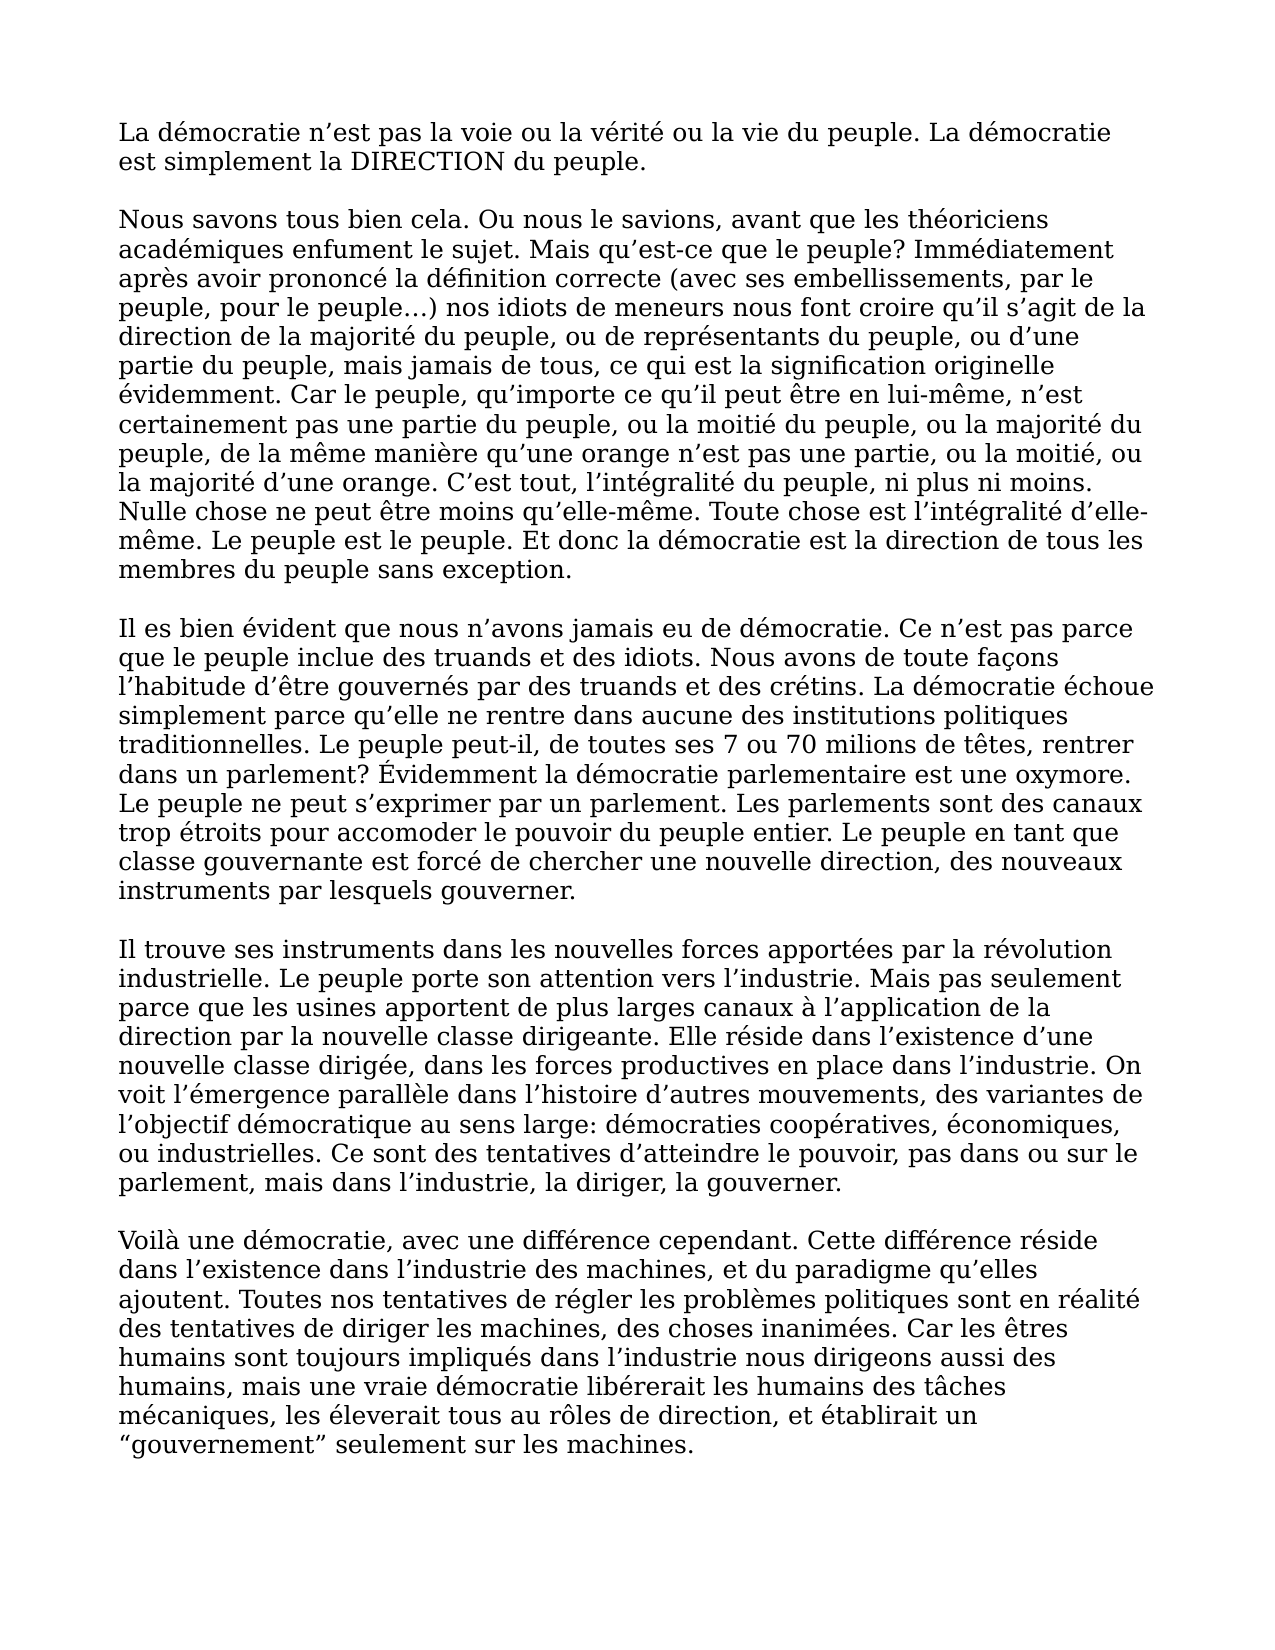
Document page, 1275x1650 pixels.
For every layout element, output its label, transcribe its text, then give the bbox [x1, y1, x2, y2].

text Il trouve ses instruments dans les nouvelles forces apportées par la révolution industrielle. Le peuple porte son attention vers l’industrie. Mais pas seulement parce que les usines apportent de plus larges canaux à l’application de la direction par la nouvelle classe dirigeante. Elle réside dans l’existence d’une nouvelle classe dirigée, dans les forces productives en place dans l’industrie. On voit l’émergence parallèle dans l’histoire d’autres mouvements, des variantes de l’objectif démocratique au sens large: démocraties coopératives, économiques, ou industrielles. Ce sont des tentatives d’atteindre le pouvoir, pas dans ou sur le parlement, mais dans l’industrie, la diriger, la gouverner. [118, 935, 1157, 1197]
text La démocratie n’est pas la voie ou la vérité ou la vie du peuple. La démocratie est simplement la DIRECTION du peuple. [118, 118, 1157, 176]
text Il es bien évident que nous n’avons jamais eu de démocratie. Ce n’est pas parce que le peuple inclue des truands et des idiots. Nous avons de toute façons l’habitude d’être gouvernés par des truands et des crétins. La démocratie échoue simplement parce qu’elle ne rentre dans aucune des institutions politiques traditionnelles. Le peuple peut-il, de toutes ses 7 ou 70 milions de têtes, rentrer dans un parlement? Évidemment la démocratie parlementaire est une oxymore. Le peuple ne peut s’exprimer par un parlement. Les parlements sont des canaux trop étroits pour accomoder le pouvoir du peuple entier. Le peuple en tant que classe gouvernante est forcé de chercher une nouvelle direction, des nouveaux instruments par lesquels gouverner. [118, 614, 1157, 906]
text Voilà une démocratie, avec une différence cependant. Cette différence réside dans l’existence dans l’industrie des machines, et du paradigme qu’elles ajoutent. Toutes nos tentatives de régler les problèmes politiques sont en réalité des tentatives de diriger les machines, des choses inanimées. Car les êtres humains sont toujours impliqués dans l’industrie nous dirigeons aussi des humains, mais une vraie démocratie libérerait les humains des tâches mécaniques, les éleverait tous au rôles de direction, et établirait un “gouvernement” seulement sur les machines. [118, 1226, 1157, 1460]
text Nous savons tous bien cela. Ou nous le savions, avant que les théoriciens académiques enfument le sujet. Mais qu’est-ce que le peuple? Immédiatement après avoir prononcé la définition correcte (avec ses embellissements, par le peuple, pour le peuple…) nos idiots de meneurs nous font croire qu’il s’agit de la direction de la majorité du peuple, ou de représentants du peuple, ou d’une partie du peuple, mais jamais de tous, ce qui est la signification originelle évidemment. Car le peuple, qu’importe ce qu’il peut être en lui-même, n’est certainement pas une partie du peuple, ou la moitié du peuple, ou la majorité du peuple, de la même manière qu’une orange n’est pas une partie, ou la moitié, ou la majorité d’une orange. C’est tout, l’intégralité du peuple, ni plus ni moins. Nulle chose ne peut être moins qu’elle-même. Toute chose est l’intégralité d’elle-même. Le peuple est le peuple. Et donc la démocratie est la direction de tous les membres du peuple sans exception. [118, 206, 1157, 585]
